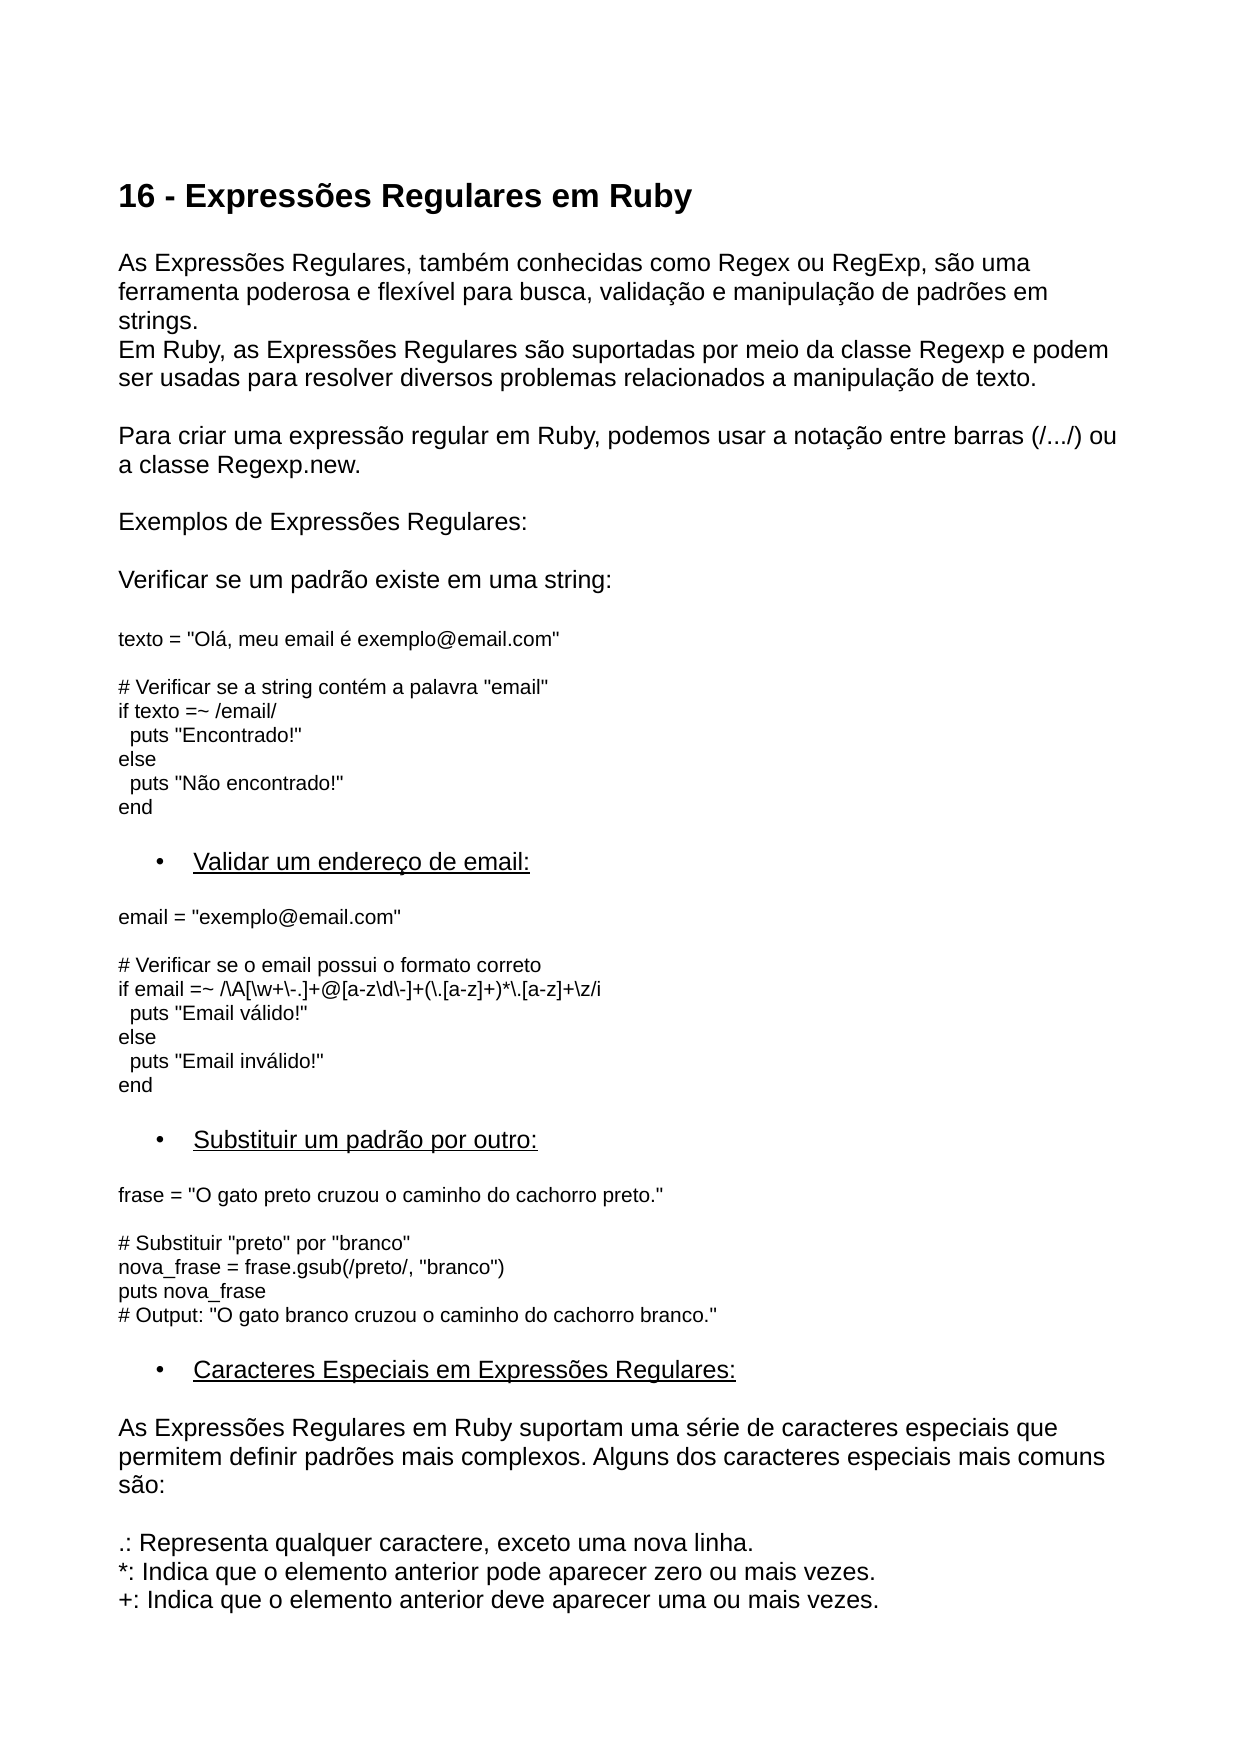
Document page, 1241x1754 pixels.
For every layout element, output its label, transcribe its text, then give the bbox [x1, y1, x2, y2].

text if email =~ /\A[\w+\-.]+@[a-z\d\-]+(\.[a-z]+)*\.[a-z]+\z/i [118, 977, 1122, 1001]
text end [118, 1073, 1122, 1097]
text puts nova_frase [118, 1279, 1122, 1303]
text .: Representa qualquer caractere, exceto uma nova linha. [118, 1528, 1122, 1557]
text # Output: "O gato branco cruzou o caminho do cachorro branco." [118, 1303, 1122, 1327]
list Caracteres Especiais em Expressões Regulares: [156, 1355, 1122, 1384]
text puts "Encontrado!" [118, 723, 1122, 747]
text if texto =~ /email/ [118, 699, 1122, 723]
text # Substituir "preto" por "branco" [118, 1231, 1122, 1255]
text Verificar se um padrão existe em uma string: [118, 564, 1122, 593]
text else [118, 1025, 1122, 1049]
text frase = "O gato preto cruzou o caminho do cachorro preto." [118, 1183, 1122, 1207]
text # Verificar se a string contém a palavra "email" [118, 675, 1122, 699]
list Substituir um padrão por outro: [156, 1125, 1122, 1154]
text texto = "Olá, meu email é exemplo@email.com" [118, 627, 1122, 651]
list Validar um endereço de email: [156, 847, 1122, 876]
text Para criar uma expressão regular em Ruby, podemos usar a notação entre barras (/.../) ou a classe Regexp.new. [118, 421, 1122, 478]
text Exemplos de Expressões Regulares: [118, 507, 1122, 536]
text As Expressões Regulares em Ruby suportam uma série de caracteres especiais que permitem definir padrões mais complexos. Alguns dos caracteres especiais mais comuns são: [118, 1413, 1122, 1499]
text *: Indica que o elemento anterior pode aparecer zero ou mais vezes. [118, 1557, 1122, 1586]
text end [118, 794, 1122, 818]
text puts "Email válido!" [118, 1001, 1122, 1025]
text email = "exemplo@email.com" [118, 905, 1122, 929]
text Em Ruby, as Expressões Regulares são suportadas por meio da classe Regexp e podem ser usadas para resolver diversos problemas relacionados a manipulação de texto. [118, 334, 1122, 392]
text +: Indica que o elemento anterior deve aparecer uma ou mais vezes. [118, 1586, 1122, 1614]
text As Expressões Regulares, também conhecidas como Regex ou RegExp, são uma ferramenta poderosa e flexível para busca, validação e manipulação de padrões em strings. [118, 248, 1122, 334]
text # Verificar se o email possui o formato correto [118, 953, 1122, 977]
text nova_frase = frase.gsub(/preto/, "branco") [118, 1255, 1122, 1279]
text puts "Não encontrado!" [118, 771, 1122, 794]
text else [118, 747, 1122, 771]
text puts "Email inválido!" [118, 1049, 1122, 1073]
text 16 - Expressões Regulares em Ruby [118, 176, 1122, 215]
